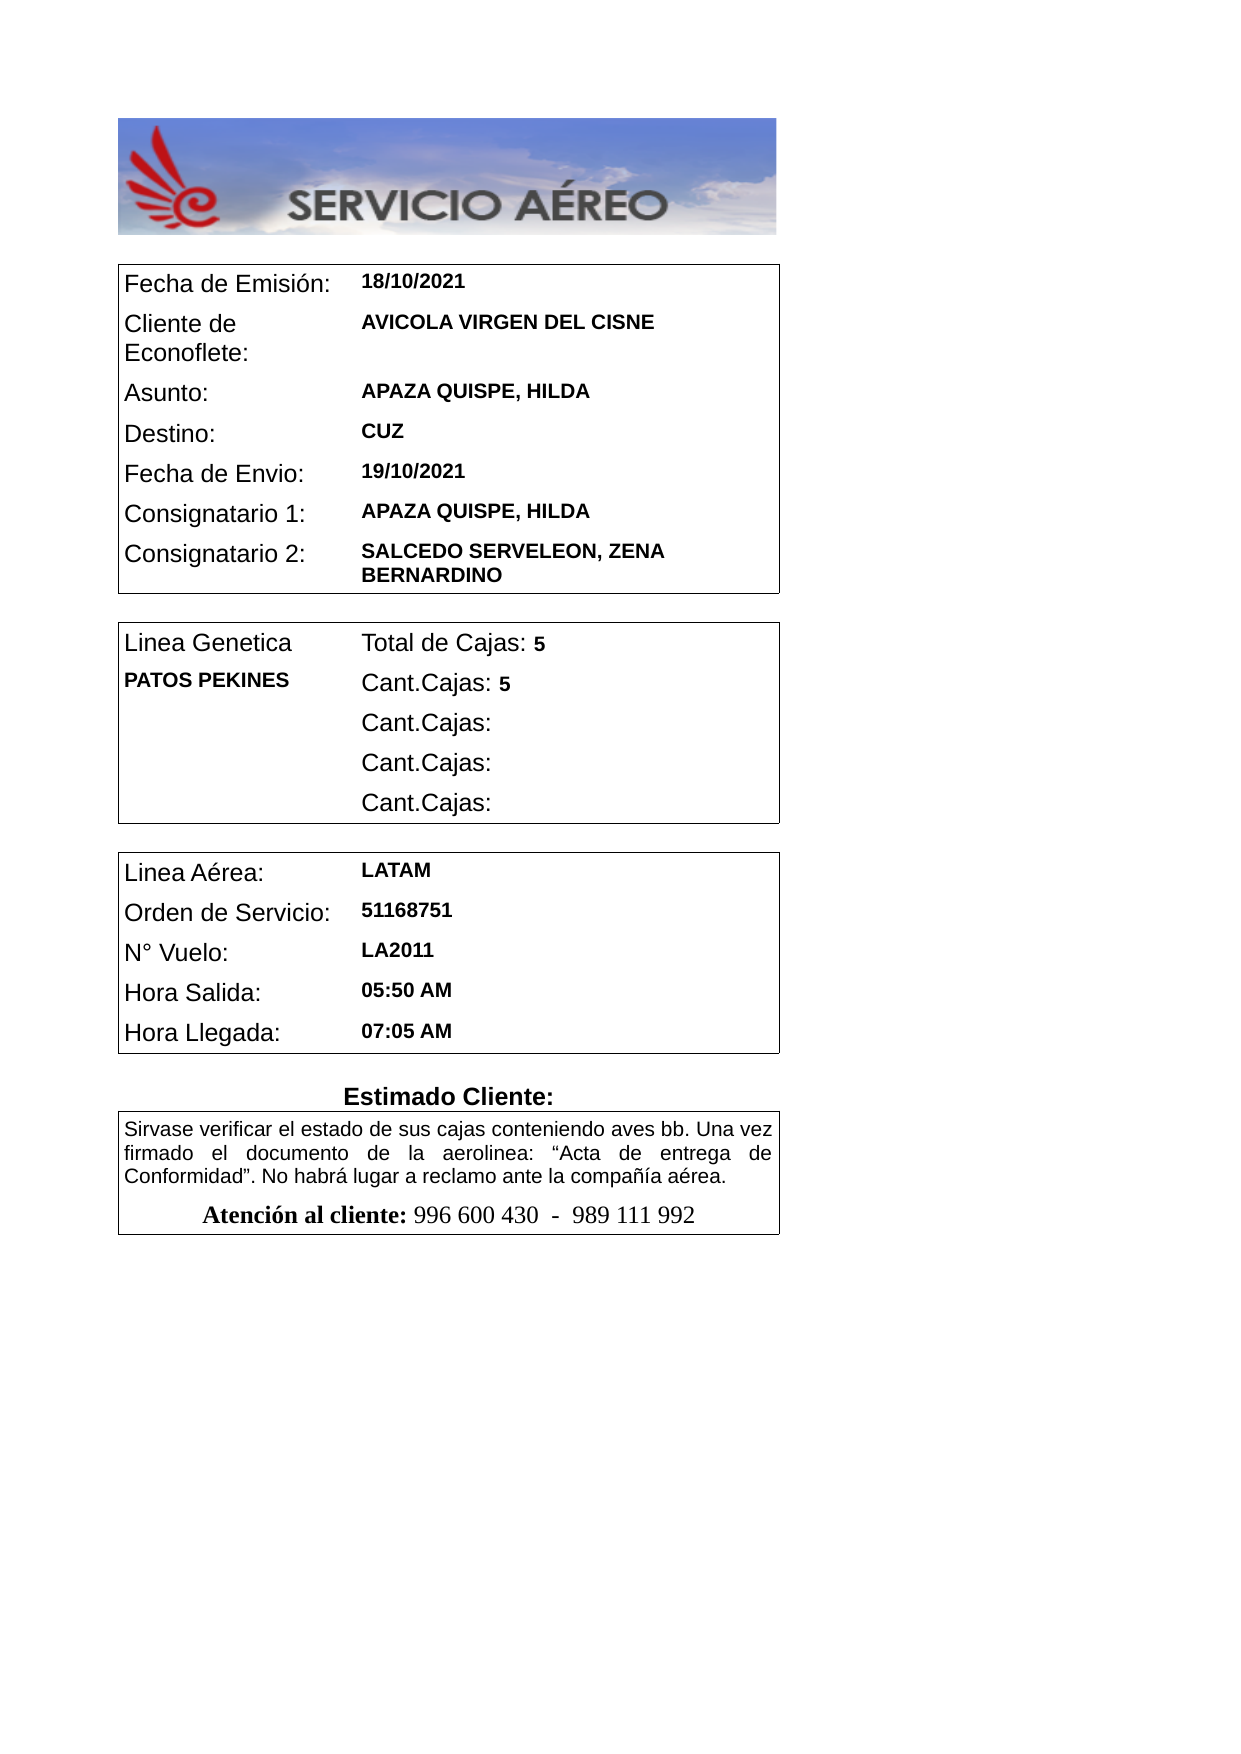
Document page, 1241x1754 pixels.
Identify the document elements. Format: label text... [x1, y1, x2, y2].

table_cell Linea Aérea: [119, 853, 356, 892]
table_cell Total de Cajas: 5 [356, 623, 779, 662]
table_cell N° Vuelo: [119, 932, 356, 972]
table_cell Estimado Cliente: [118, 1054, 779, 1111]
table_cell PATOS PEKINES [119, 662, 356, 702]
table_cell Cant.Cajas: [356, 783, 779, 823]
table_cell Atención al cliente: 996 600 430 - 989 111 992 [119, 1194, 779, 1234]
table_cell Orden de Servicio: [119, 892, 356, 932]
table_cell Consignatario 2: [119, 534, 356, 593]
table_cell Hora Llegada: [119, 1013, 356, 1053]
table_header Fecha de Emisión: [119, 265, 356, 304]
table_cell APAZA QUISPE, HILDA [356, 493, 779, 533]
table_cell Fecha de Envio: [119, 453, 356, 493]
table_cell 07:05 AM [356, 1013, 779, 1053]
table_cell [356, 824, 779, 852]
table_cell Consignatario 1: [119, 493, 356, 533]
table_cell [356, 594, 779, 622]
table_cell [119, 743, 356, 783]
table_cell Cant.Cajas: [356, 743, 779, 783]
table_cell LA2011 [356, 932, 779, 972]
table_cell Cant.Cajas: [356, 702, 779, 742]
table_cell 19/10/2021 [356, 453, 779, 493]
table_cell APAZA QUISPE, HILDA [356, 373, 779, 413]
table_cell [118, 594, 356, 622]
table_cell [119, 702, 356, 742]
table_cell Cliente de Econoflete: [119, 304, 356, 373]
table_cell CUZ [356, 413, 779, 453]
table_cell Destino: [119, 413, 356, 453]
table_cell 51168751 [356, 892, 779, 932]
table_cell Sirvase verificar el estado de sus cajas conteniendo aves bb. Una vez firmado el documento de la aerolinea: “Acta de entrega de Conformidad”. No habrá lugar a reclamo ante la compañía aérea. [119, 1112, 779, 1194]
table_cell LATAM [356, 853, 779, 892]
table_cell 05:50 AM [356, 973, 779, 1013]
table_cell [118, 824, 356, 852]
table_header 18/10/2021 [356, 265, 779, 304]
table_cell Linea Genetica [119, 623, 356, 662]
table_cell SALCEDO SERVELEON, ZENA BERNARDINO [356, 534, 779, 593]
table_cell Cant.Cajas: 5 [356, 662, 779, 702]
table_cell Asunto: [119, 373, 356, 413]
picture [118, 118, 777, 235]
table_cell Hora Salida: [119, 973, 356, 1013]
table_cell [119, 783, 356, 823]
table_cell AVICOLA VIRGEN DEL CISNE [356, 304, 779, 373]
